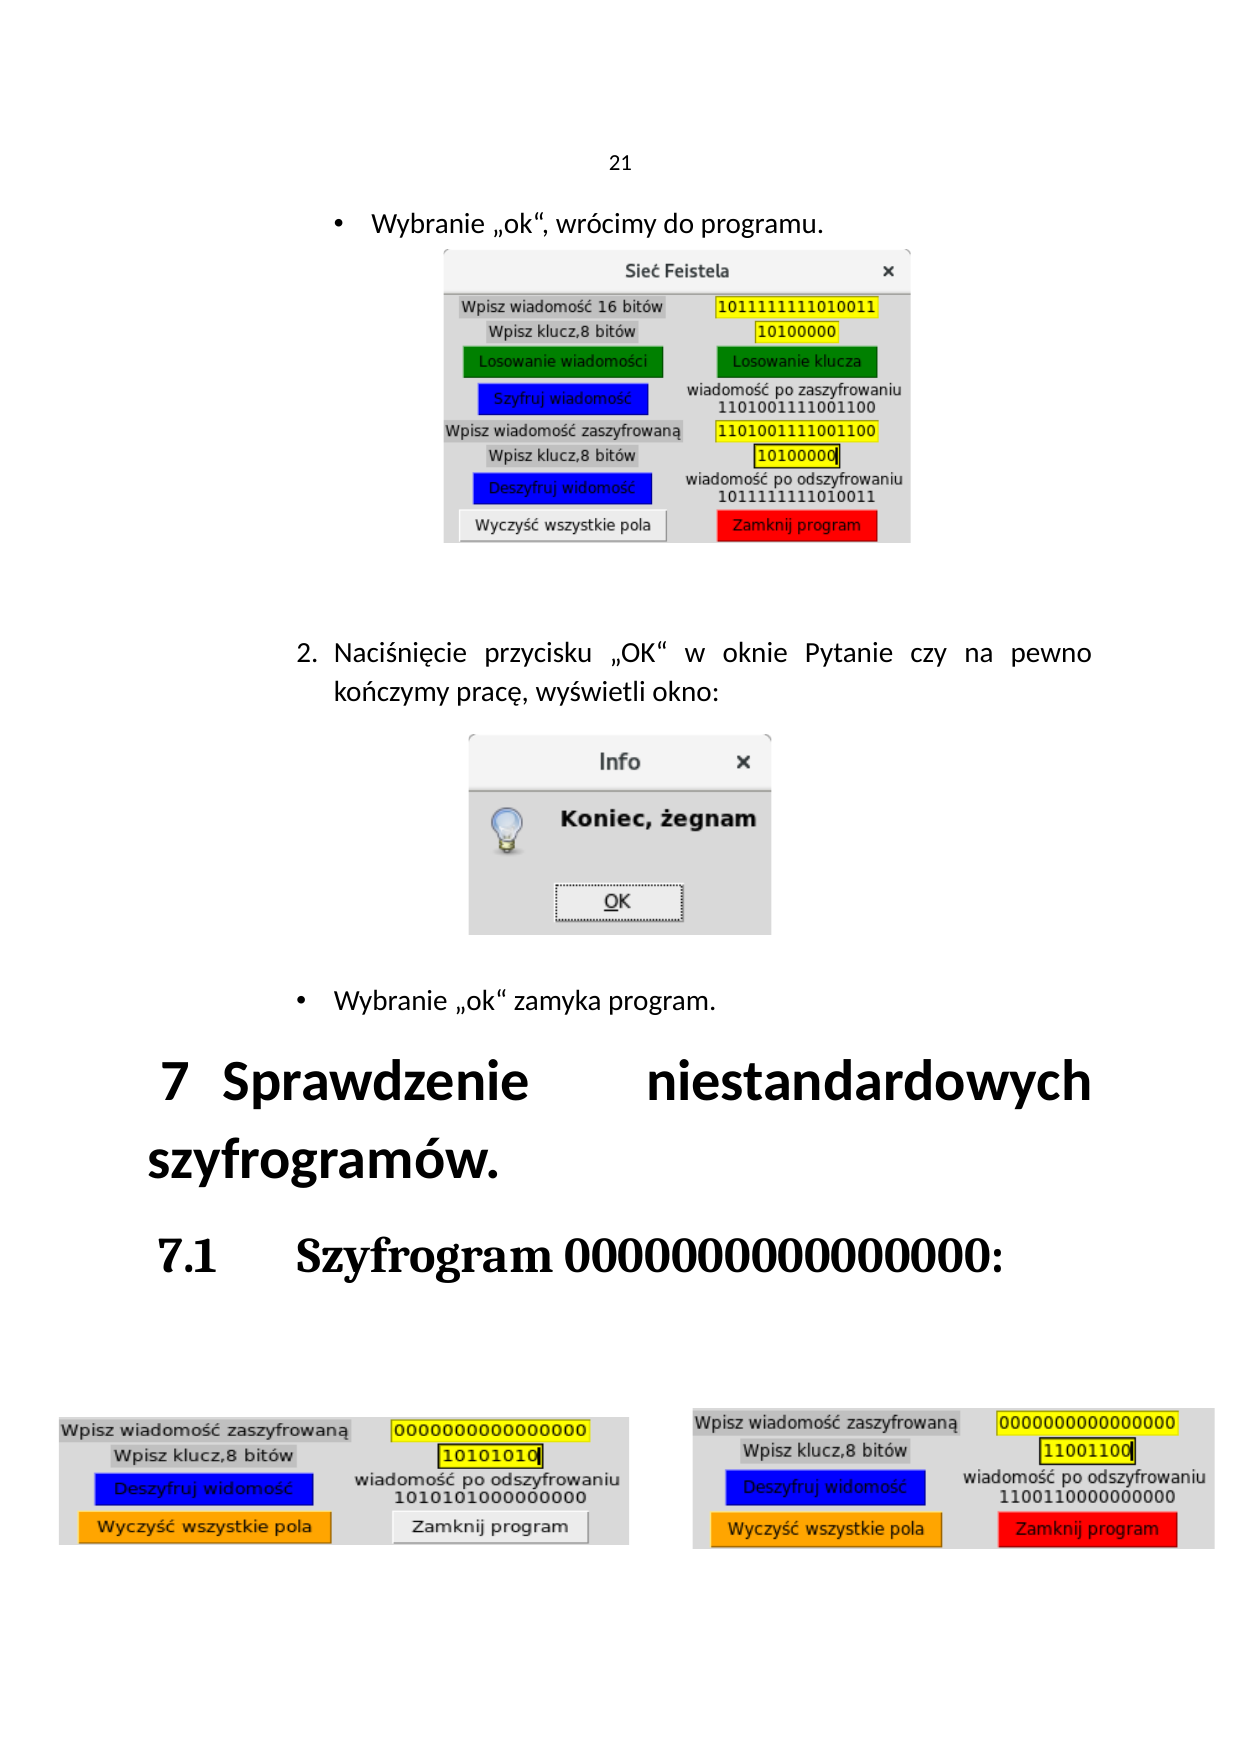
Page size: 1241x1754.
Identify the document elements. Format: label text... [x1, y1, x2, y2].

picture [443, 249, 911, 543]
subtitle Sprawdzenie niestandardowych szyfrogramów. [147, 1043, 1093, 1193]
picture [58, 1417, 630, 1545]
subtitle Szyfrogram 0000000000000000: [147, 1227, 1093, 1285]
list Naciśnięcie przycisku „OK“ w oknie Pytanie czy na pewno kończymy pracę, wyświetli okno: [296, 634, 1093, 708]
list Wybranie „ok“, wrócimy do programu. [334, 205, 1093, 241]
picture [692, 1408, 1215, 1549]
list Wybranie „ok“ zamyka program. [296, 982, 1093, 1017]
picture [468, 734, 772, 935]
